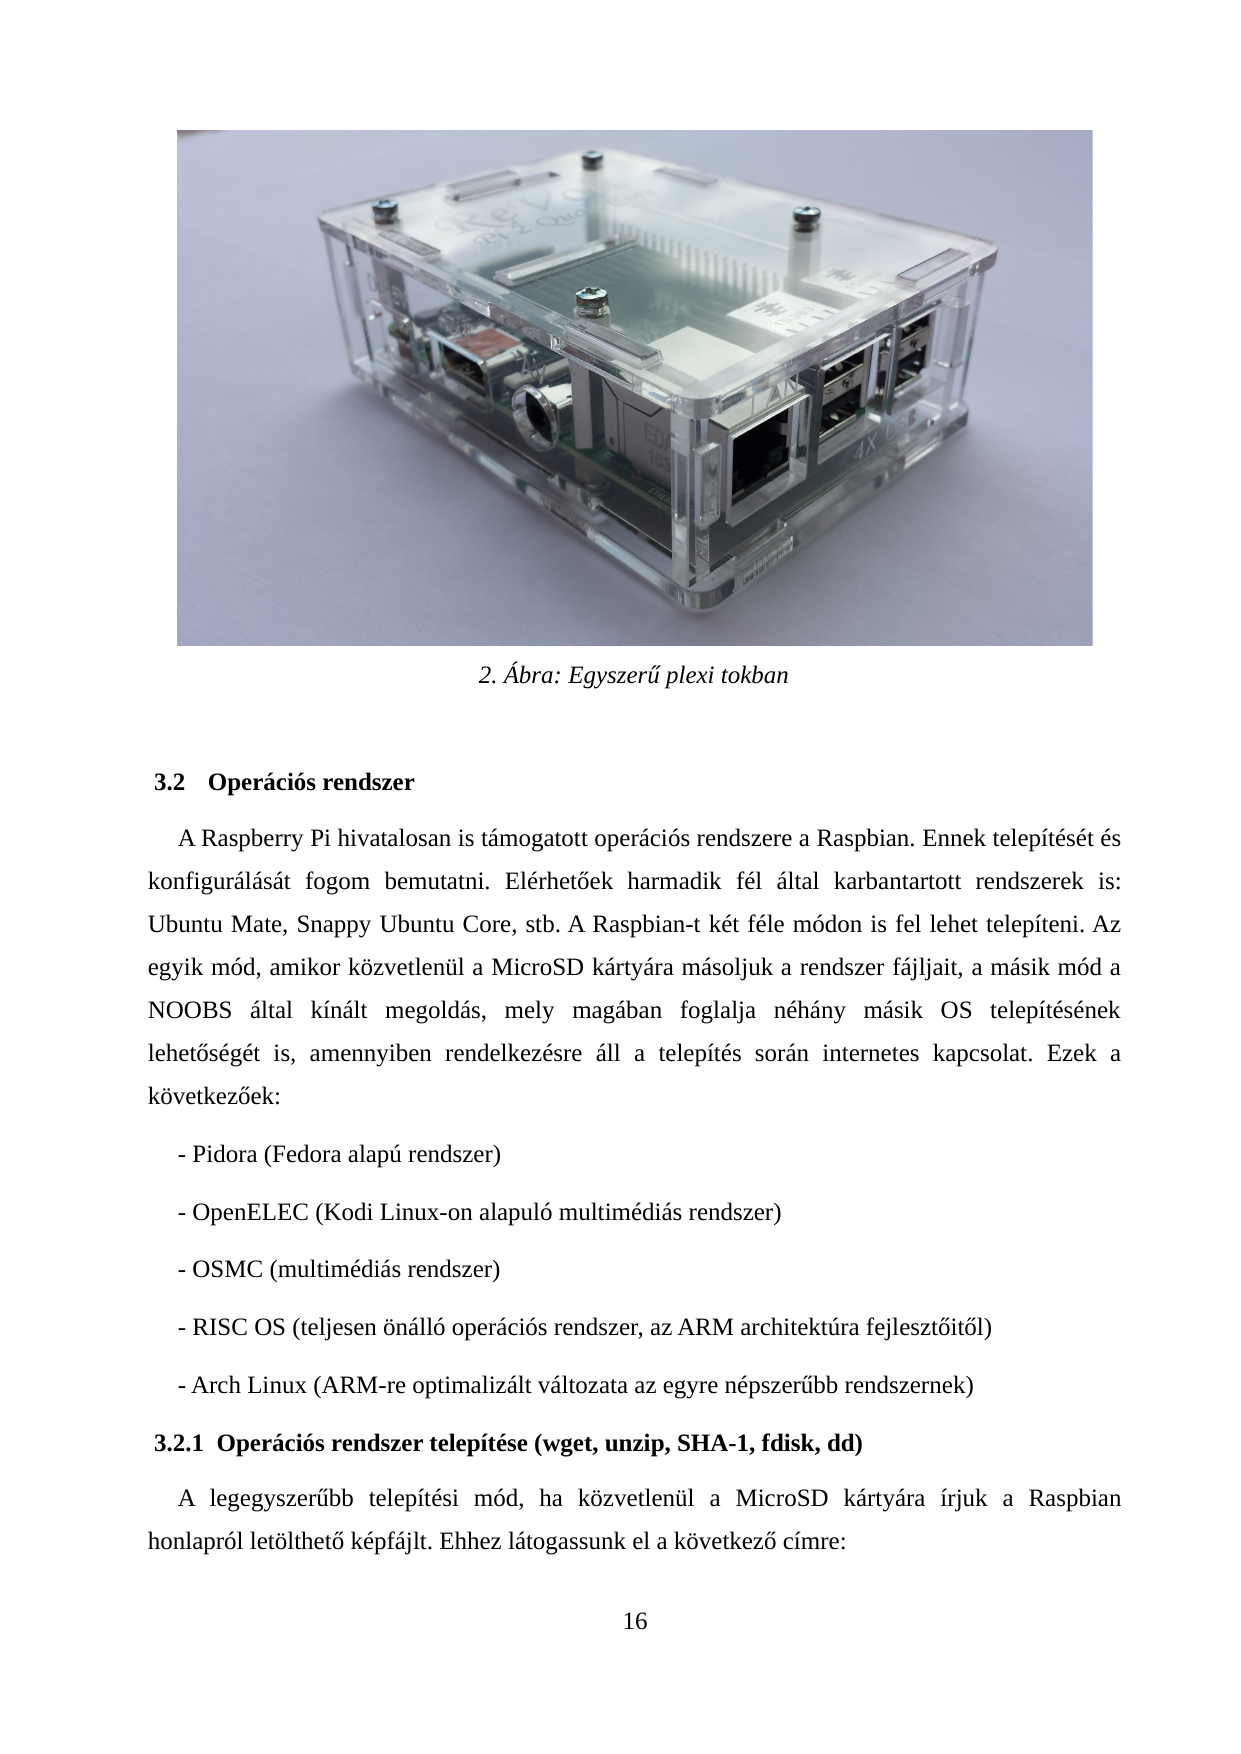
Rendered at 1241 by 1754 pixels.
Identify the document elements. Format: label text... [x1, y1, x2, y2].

subtitle Operációs rendszer [148, 767, 1122, 796]
text - Pidora (Fedora alapú rendszer) [148, 1139, 1122, 1168]
text - Arch Linux (ARM-re optimalizált változata az egyre népszerűbb rendszernek) [148, 1370, 1122, 1399]
subtitle Operációs rendszer telepítése (wget, unzip, SHA-1, fdisk, dd) [148, 1428, 1122, 1456]
text - RISC OS (teljesen önálló operációs rendszer, az ARM architektúra fejlesztőitől) [148, 1312, 1122, 1341]
picture [177, 130, 1093, 646]
text A Raspberry Pi hivatalosan is támogatott operációs rendszere a Raspbian. Ennek telepítését és konfigurálását fogom bemutatni. Elérhetőek harmadik fél által karbantartott rendszerek is: Ubuntu Mate, Snappy Ubuntu Core, stb. A Raspbian-t két féle módon is fel lehet telepíteni. Az egyik mód, amikor közvetlenül a MicroSD kártyára másoljuk a rendszer fájljait, a másik mód a NOOBS által kínált megoldás, mely magában foglalja néhány másik OS telepítésének lehetőségét is, amennyiben rendelkezésre áll a telepítés során internetes kapcsolat. Ezek a következőek: [148, 823, 1122, 1110]
text - OSMC (multimédiás rendszer) [148, 1254, 1122, 1283]
text - OpenELEC (Kodi Linux-on alapuló multimédiás rendszer) [148, 1197, 1122, 1226]
text A legegyszerűbb telepítési mód, ha közvetlenül a MicroSD kártyára írjuk a Raspbian honlapról letölthető képfájlt. Ehhez látogassunk el a következő címre: [148, 1483, 1122, 1555]
text 2. Ábra: Egyszerű plexi tokban [177, 646, 1092, 689]
